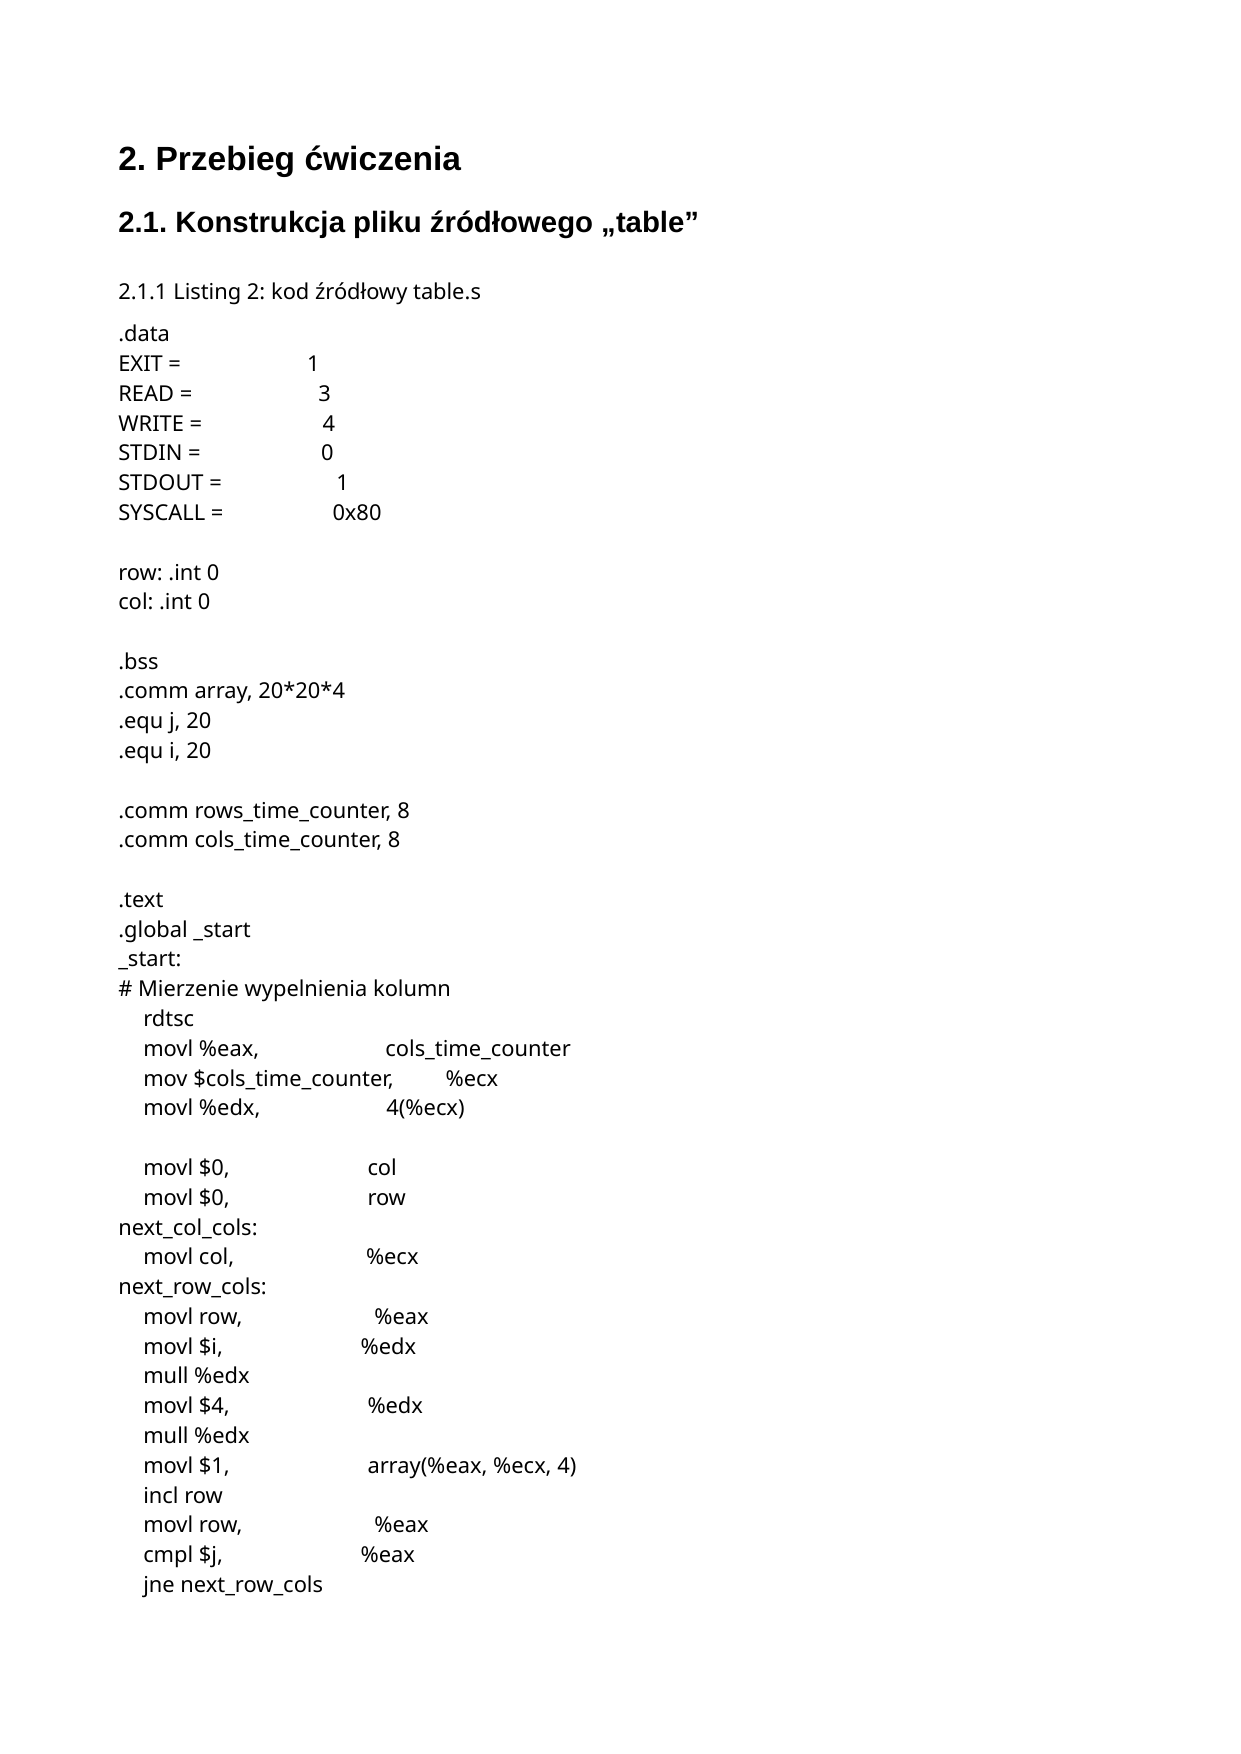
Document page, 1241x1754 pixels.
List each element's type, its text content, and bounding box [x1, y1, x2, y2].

text _start: [118, 943, 1122, 973]
text movl row, %eax [118, 1509, 1122, 1539]
text incl row [118, 1479, 1122, 1509]
text mull %edx [118, 1420, 1122, 1450]
text READ = 3 [118, 378, 1122, 408]
text movl $0, row [118, 1182, 1122, 1211]
text SYSCALL = 0x80 [118, 497, 1122, 527]
text .equ j, 20 [118, 705, 1122, 735]
text STDIN = 0 [118, 437, 1122, 467]
text cmpl $j, %eax [118, 1539, 1122, 1569]
text jne next_row_cols [118, 1569, 1122, 1599]
text movl %eax, cols_time_counter [118, 1033, 1122, 1063]
subtitle 2.1.1 Listing 2: kod źródłowy table.s [118, 276, 1122, 306]
text movl $1, array(%eax, %ecx, 4) [118, 1450, 1122, 1479]
text .bss [118, 646, 1122, 676]
text col: .int 0 [118, 586, 1122, 616]
text next_col_cols: [118, 1211, 1122, 1241]
text movl $0, col [118, 1152, 1122, 1182]
text .comm array, 20*20*4 [118, 676, 1122, 705]
text .text [118, 884, 1122, 914]
text movl $i, %edx [118, 1331, 1122, 1360]
subtitle 2.1. Konstrukcja pliku źródłowego „table” [118, 205, 1122, 238]
text .comm rows_time_counter, 8 [118, 794, 1122, 824]
text movl col, %ecx [118, 1241, 1122, 1271]
text .global _start [118, 914, 1122, 943]
text WRITE = 4 [118, 408, 1122, 437]
text mov $cols_time_counter, %ecx [118, 1063, 1122, 1092]
subtitle 2. Przebieg ćwiczenia [118, 139, 1122, 178]
text mull %edx [118, 1360, 1122, 1390]
text movl $4, %edx [118, 1390, 1122, 1420]
text EXIT = 1 [118, 348, 1122, 378]
text next_row_cols: [118, 1271, 1122, 1301]
text movl %edx, 4(%ecx) [118, 1092, 1122, 1122]
text movl row, %eax [118, 1301, 1122, 1331]
text # Mierzenie wypelnienia kolumn [118, 973, 1122, 1003]
text .data [118, 318, 1122, 348]
text rdtsc [118, 1003, 1122, 1033]
text row: .int 0 [118, 556, 1122, 586]
text .comm cols_time_counter, 8 [118, 824, 1122, 854]
text .equ i, 20 [118, 735, 1122, 765]
text STDOUT = 1 [118, 467, 1122, 497]
